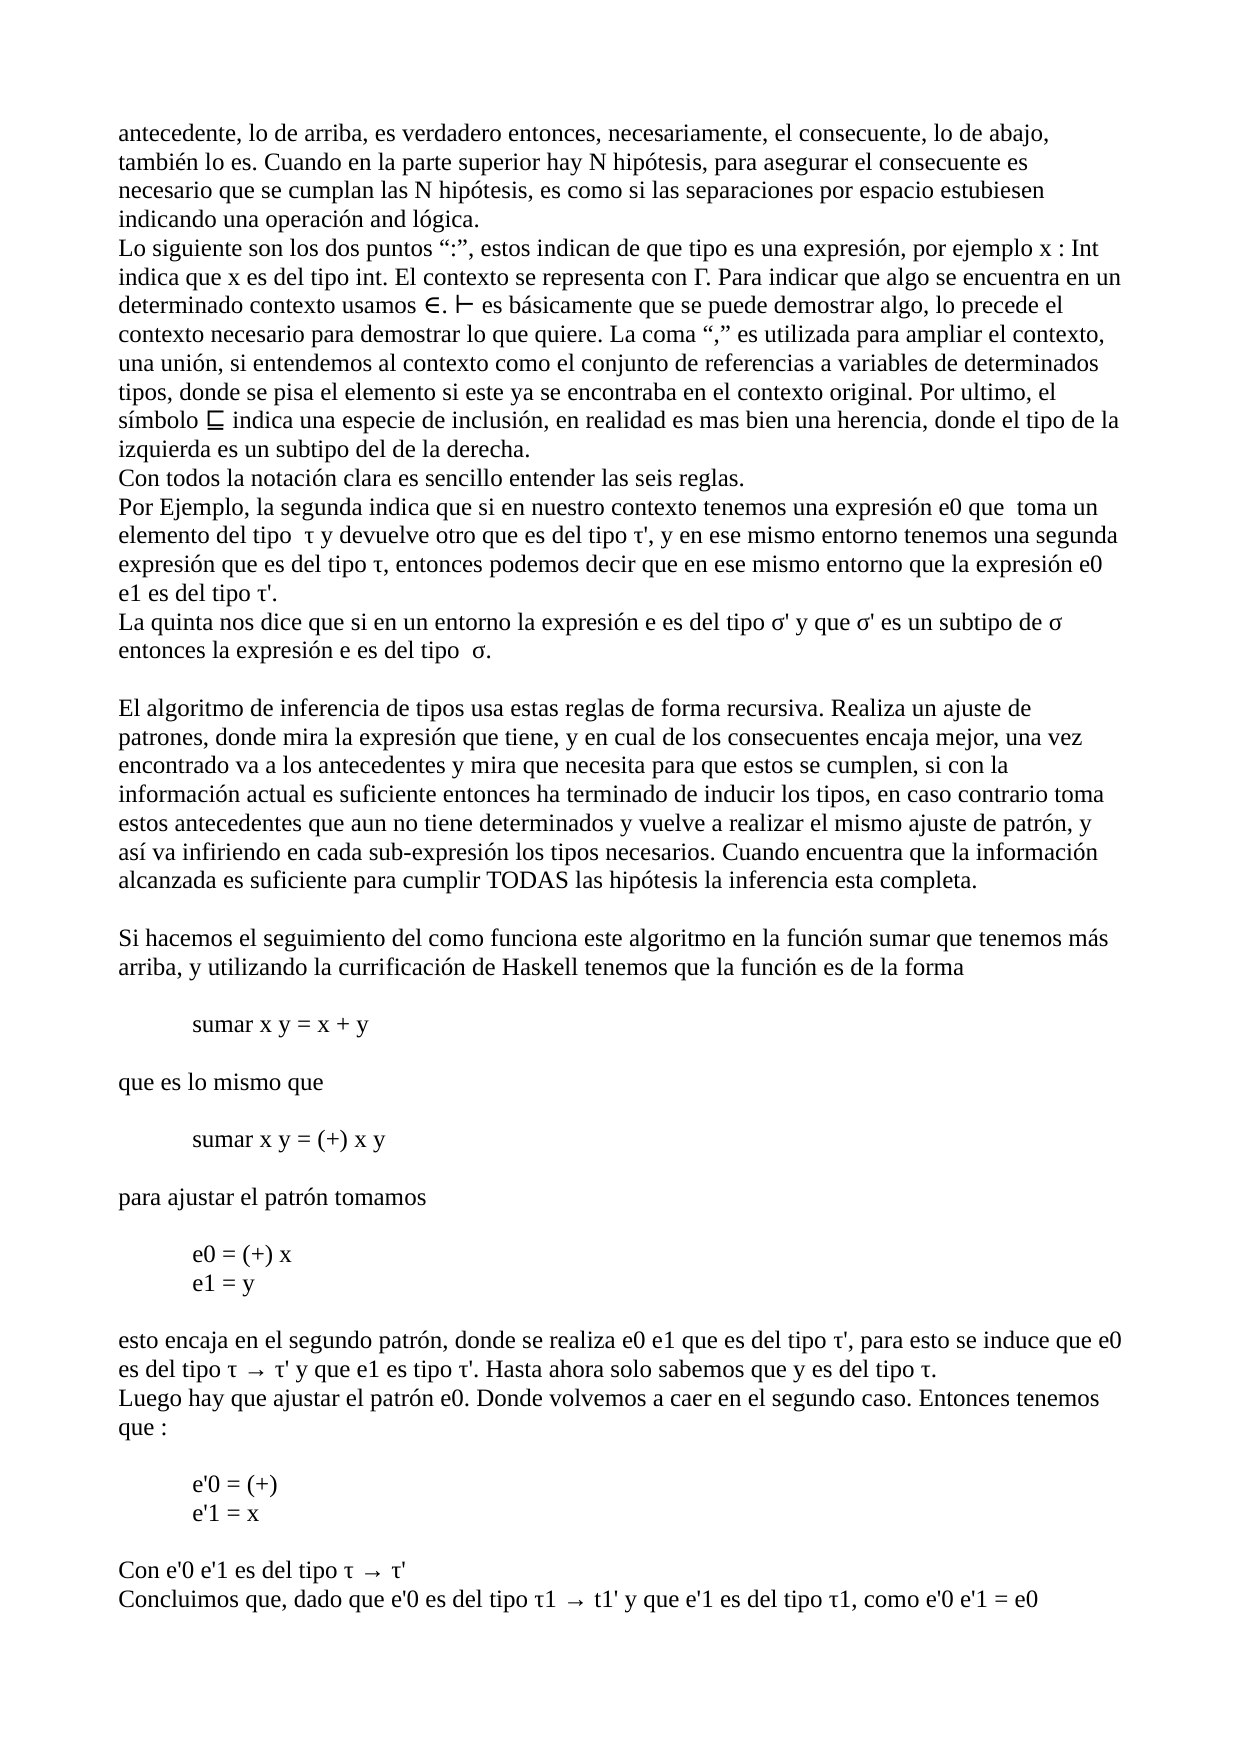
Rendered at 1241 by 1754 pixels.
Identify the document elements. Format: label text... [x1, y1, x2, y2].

text sumar x y = (+) x y [118, 1124, 1122, 1153]
text e1 = y [118, 1268, 1122, 1297]
text e'1 = x [118, 1498, 1122, 1527]
text Si hacemos el seguimiento del como funciona este algoritmo en la función sumar que tenemos más arriba, y utilizando la currificación de Haskell tenemos que la función es de la forma [118, 923, 1122, 981]
text El algoritmo de inferencia de tipos usa estas reglas de forma recursiva. Realiza un ajuste de patrones, donde mira la expresión que tiene, y en cual de los consecuentes encaja mejor, una vez encontrado va a los antecedentes y mira que necesita para que estos se cumplen, si con la información actual es suficiente entonces ha terminado de inducir los tipos, en caso contrario toma estos antecedentes que aun no tiene determinados y vuelve a realizar el mismo ajuste de patrón, y así va infiriendo en cada sub-expresión los tipos necesarios. Cuando encuentra que la información alcanzada es suficiente para cumplir TODAS las hipótesis la inferencia esta completa. [118, 693, 1122, 894]
text Con e'0 e'1 es del tipo τ → τ' [118, 1556, 1122, 1584]
text Con todos la notación clara es sencillo entender las seis reglas. [118, 463, 1122, 492]
text Luego hay que ajustar el patrón e0. Donde volvemos a caer en el segundo caso. Entonces tenemos que : [118, 1383, 1122, 1441]
text antecedente, lo de arriba, es verdadero entonces, necesariamente, el consecuente, lo de abajo, también lo es. Cuando en la parte superior hay N hipótesis, para asegurar el consecuente es necesario que se cumplan las N hipótesis, es como si las separaciones por espacio estubiesen indicando una operación and lógica. [118, 118, 1122, 233]
text Concluimos que, dado que e'0 es del tipo τ1 → t1' y que e'1 es del tipo τ1, como e'0 e'1 = e0 [118, 1584, 1122, 1613]
text que es lo mismo que [118, 1067, 1122, 1096]
text La quinta nos dice que si en un entorno la expresión e es del tipo σ' y que σ' es un subtipo de σ entonces la expresión e es del tipo σ. [118, 607, 1122, 664]
text Por Ejemplo, la segunda indica que si en nuestro contexto tenemos una expresión e0 que toma un elemento del tipo τ y devuelve otro que es del tipo τ', y en ese mismo entorno tenemos una segunda expresión que es del tipo τ, entonces podemos decir que en ese mismo entorno que la expresión e0 e1 es del tipo τ'. [118, 492, 1122, 607]
text esto encaja en el segundo patrón, donde se realiza e0 e1 que es del tipo τ', para esto se induce que e0 es del tipo τ → τ' y que e1 es tipo τ'. Hasta ahora solo sabemos que y es del tipo τ. [118, 1326, 1122, 1383]
text Lo siguiente son los dos puntos “:”, estos indican de que tipo es una expresión, por ejemplo x : Int indica que x es del tipo int. El contexto se representa con Γ. Para indicar que algo se encuentra en un determinado contexto usamos ∈. ⊢ es básicamente que se puede demostrar algo, lo precede el contexto necesario para demostrar lo que quiere. La coma “,” es utilizada para ampliar el contexto, una unión, si entendemos al contexto como el conjunto de referencias a variables de determinados tipos, donde se pisa el elemento si este ya se encontraba en el contexto original. Por ultimo, el símbolo ⊑ indica una especie de inclusión, en realidad es mas bien una herencia, donde el tipo de la izquierda es un subtipo del de la derecha. [118, 233, 1122, 463]
text e'0 = (+) [118, 1469, 1122, 1498]
text sumar x y = x + y [118, 1009, 1122, 1038]
text para ajustar el patrón tomamos [118, 1182, 1122, 1211]
text e0 = (+) x [118, 1239, 1122, 1268]
